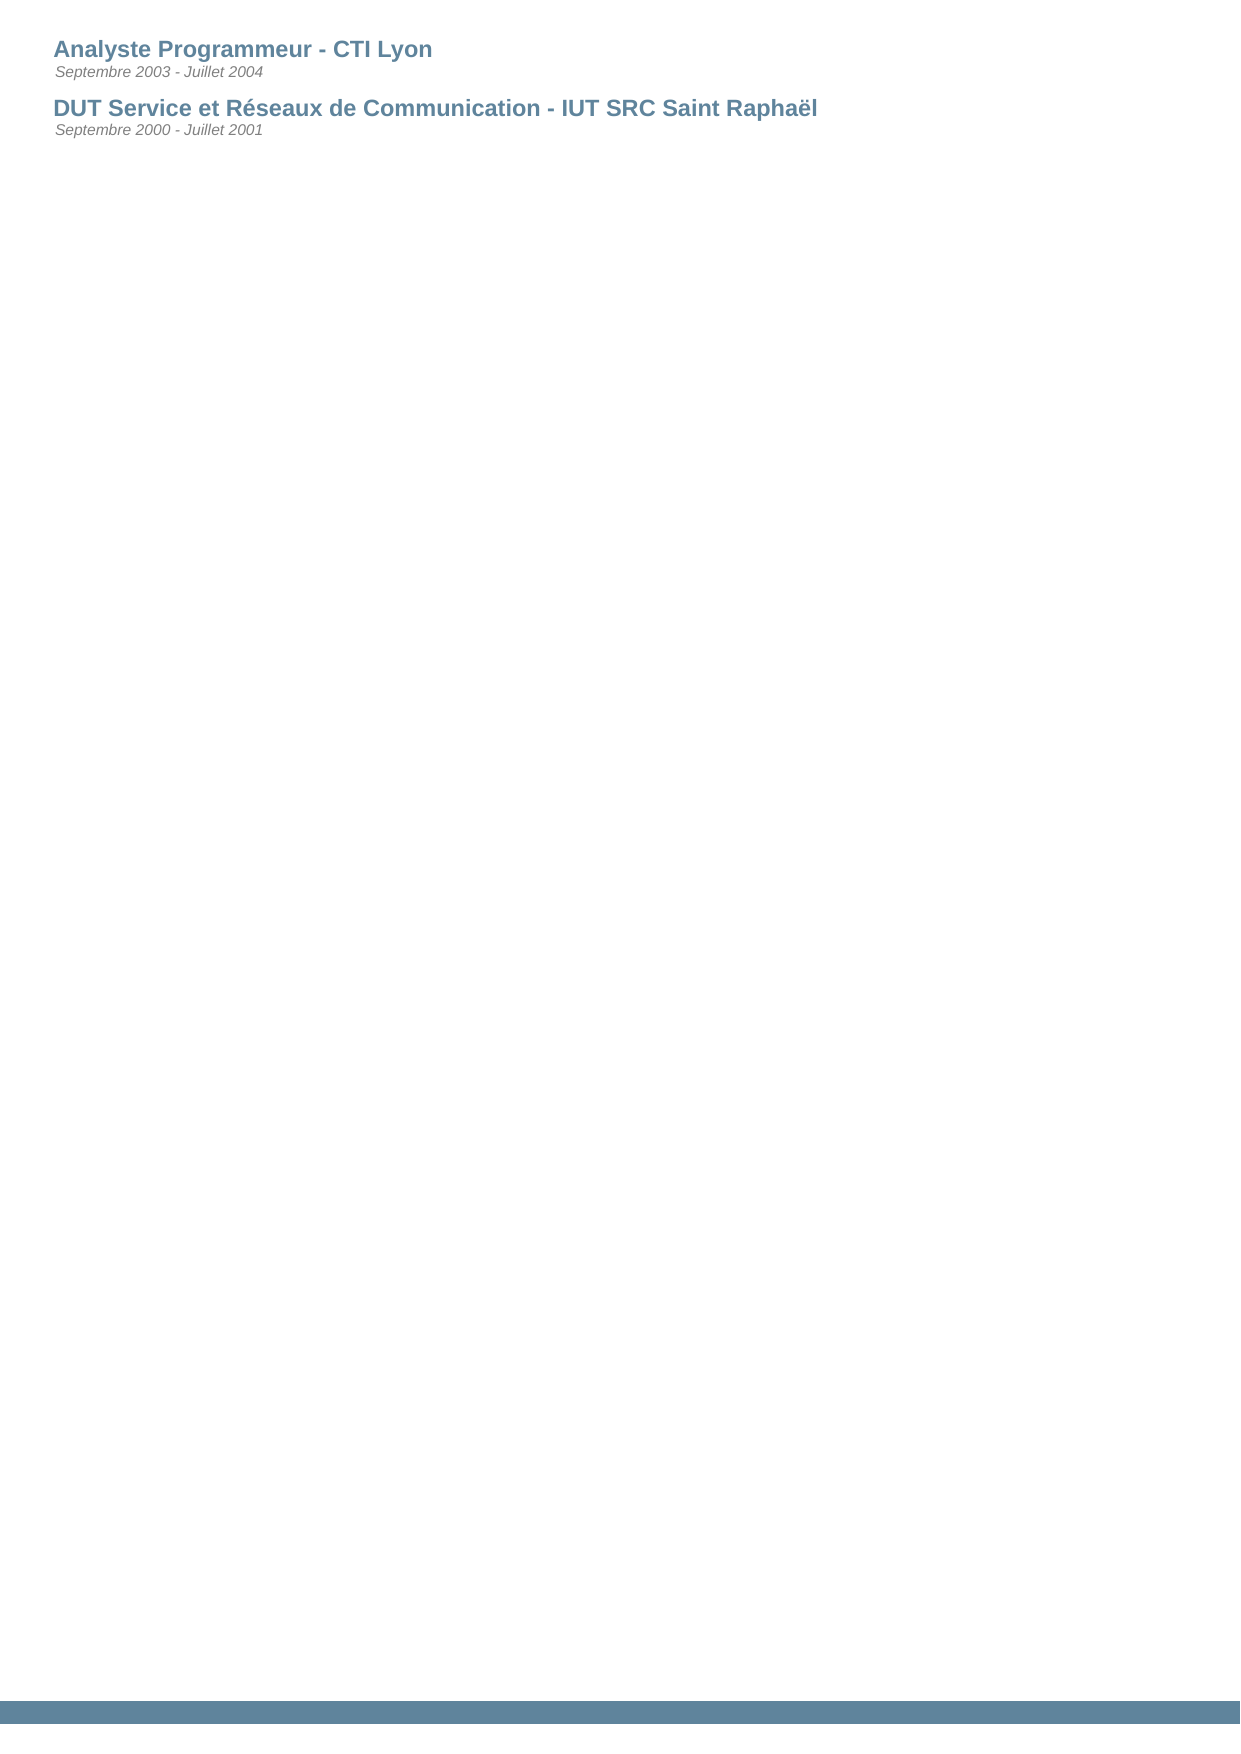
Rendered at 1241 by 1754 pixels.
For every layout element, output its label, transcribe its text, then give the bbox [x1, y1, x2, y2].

table_header Analyste Programmeur - CTI Lyon Septembre 2003 - Juillet 2004 DUT Service et Réseaux de Communication - IUT SRC Saint Raphaël Septembre 2000 - Juillet 2001 [0, 27, 935, 156]
table_header [935, 27, 1240, 156]
